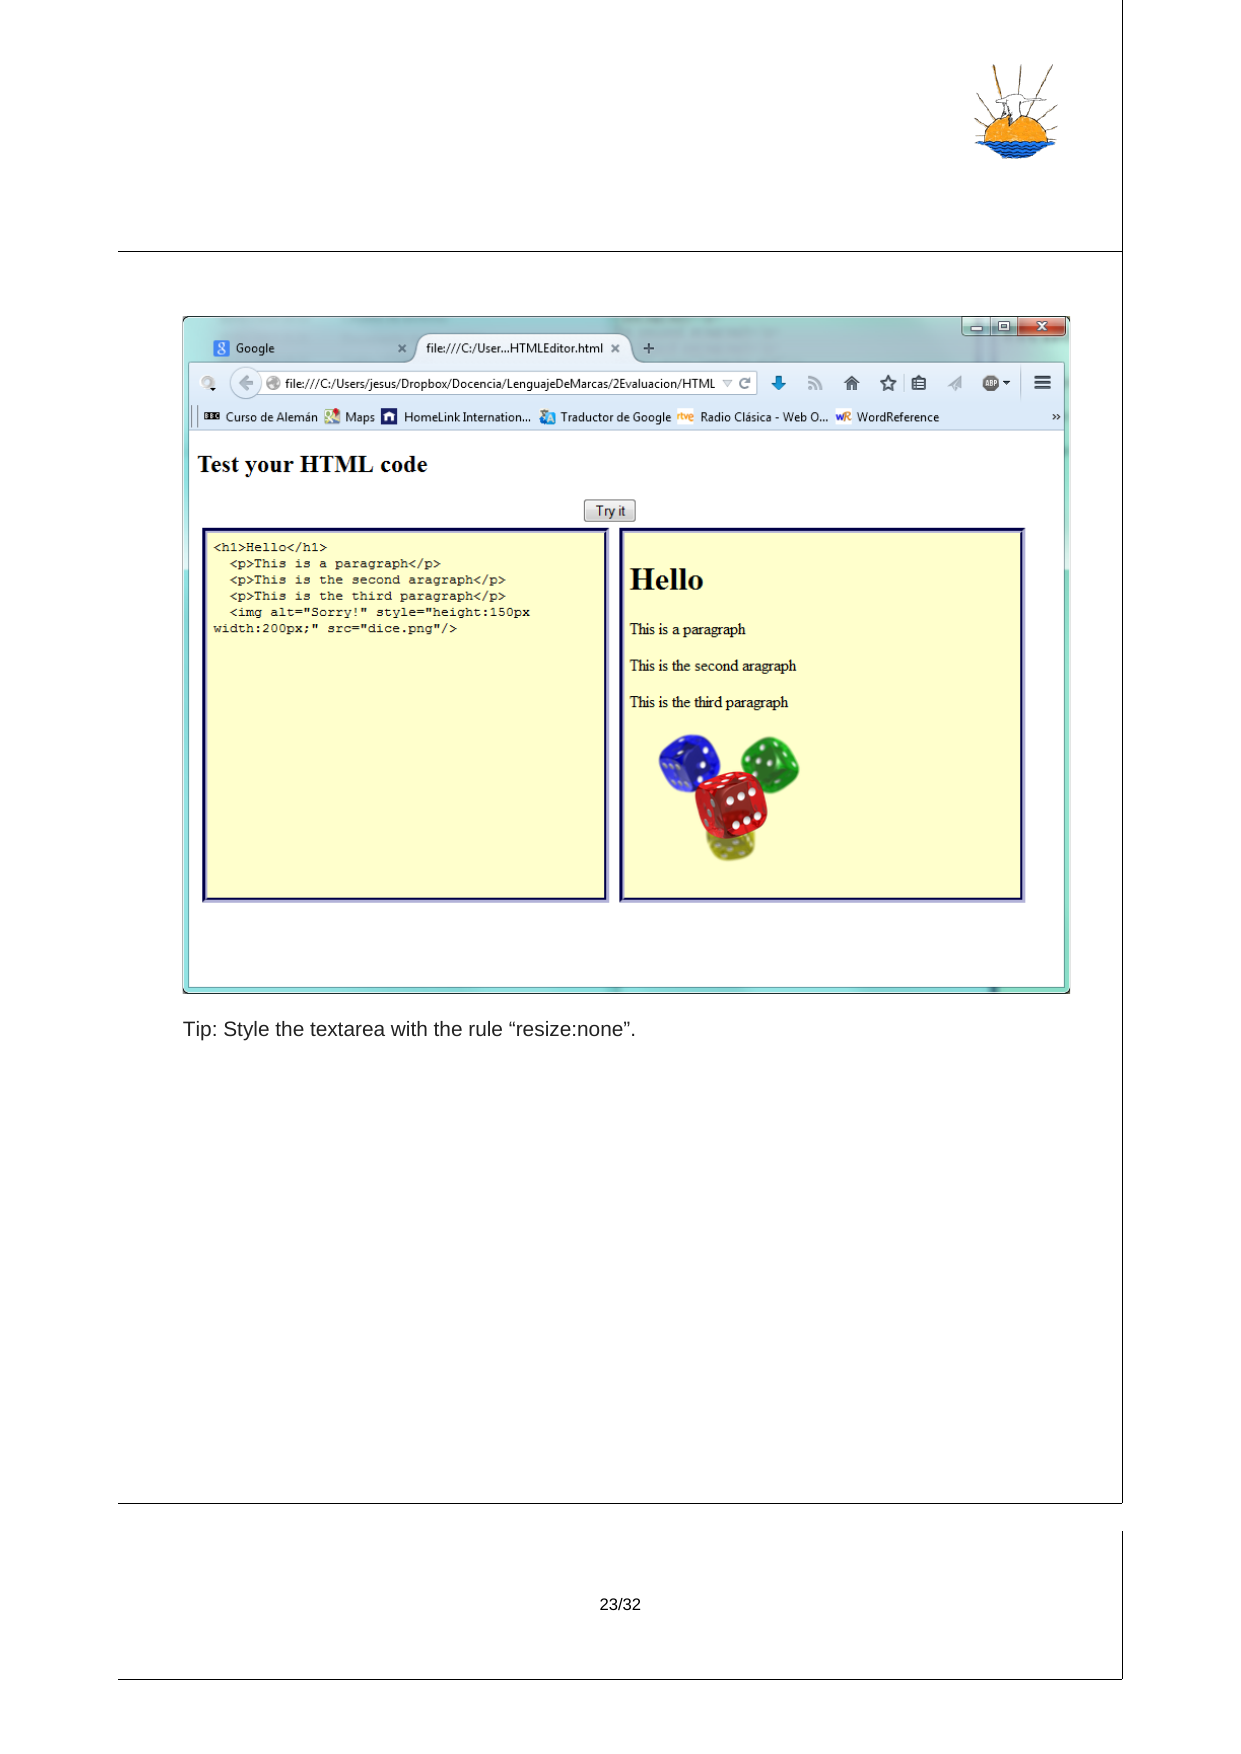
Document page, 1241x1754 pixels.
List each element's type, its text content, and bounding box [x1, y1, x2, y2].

text Tip: Style the textarea with the rule “resize:none”. [118, 1017, 1122, 1041]
